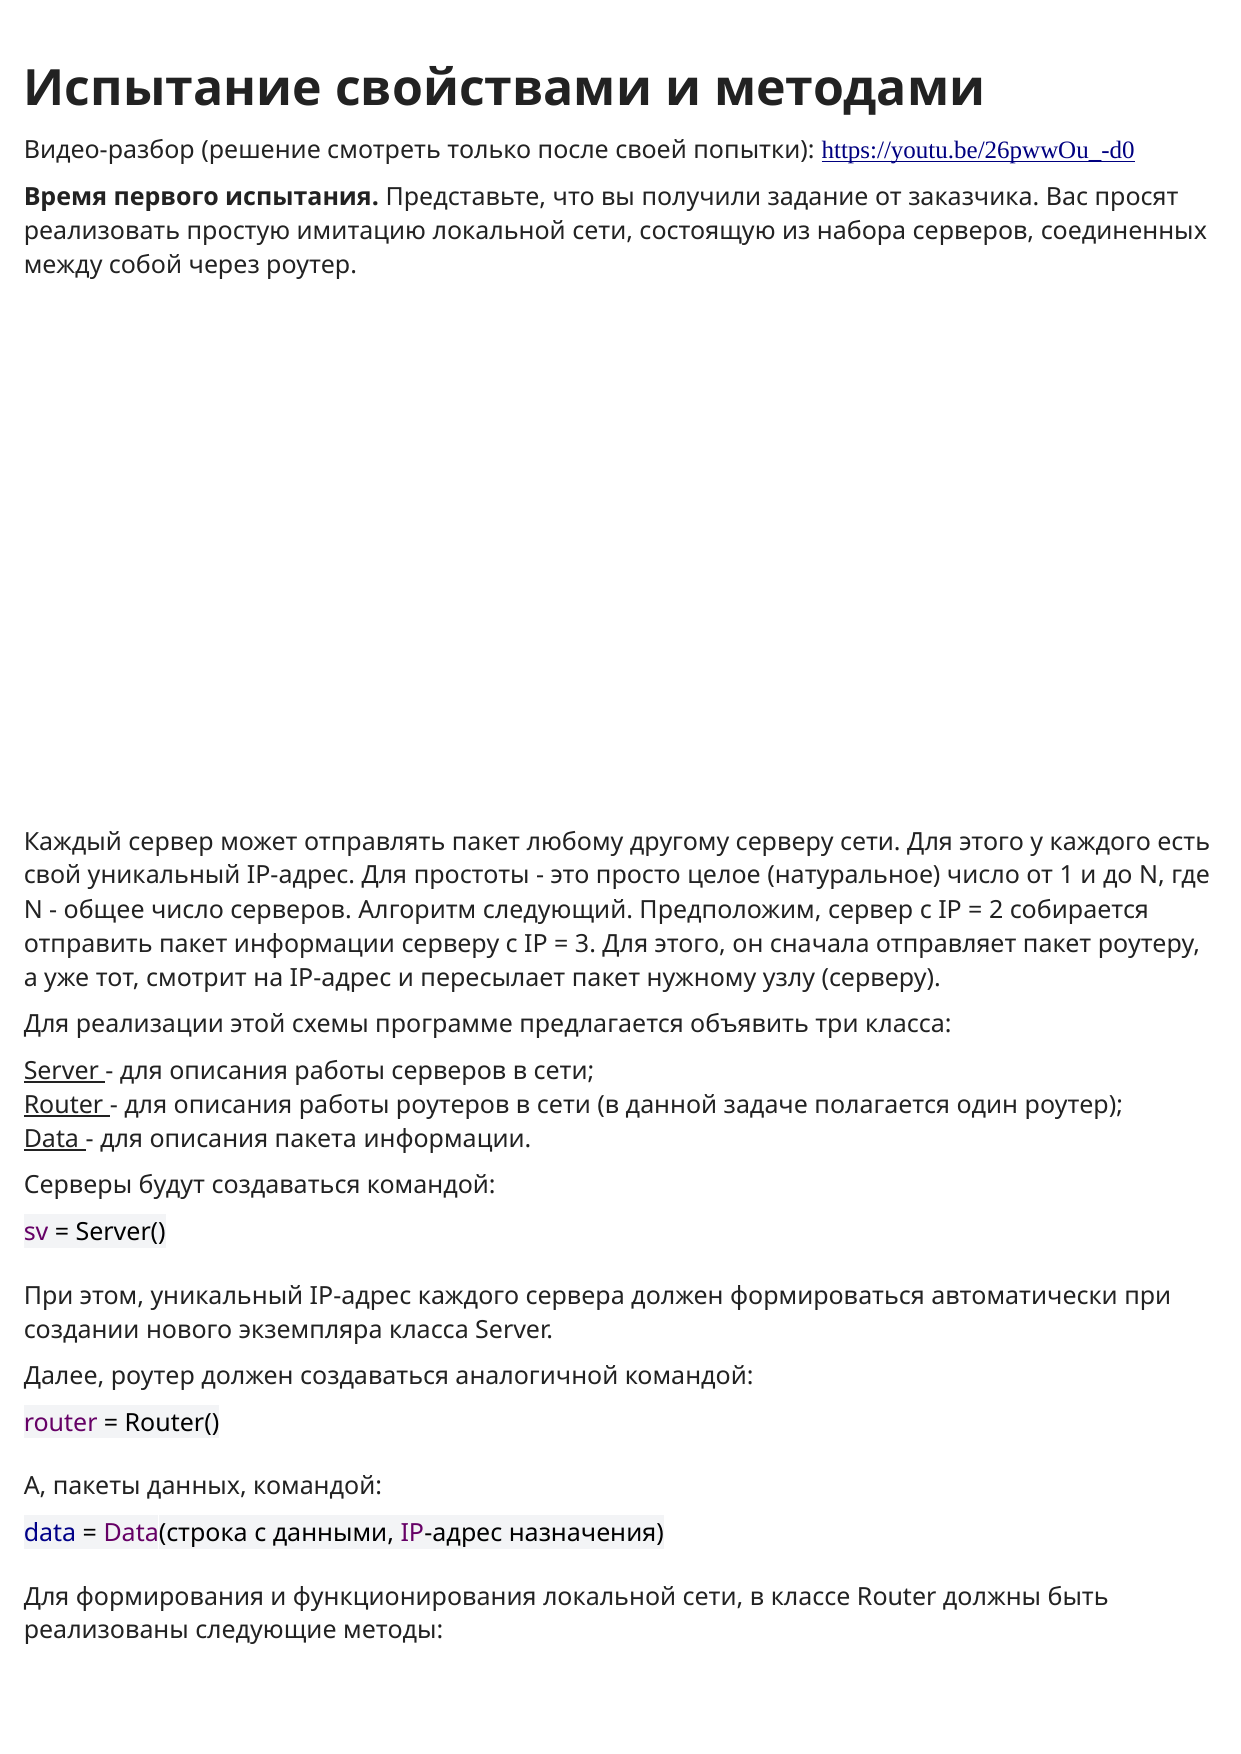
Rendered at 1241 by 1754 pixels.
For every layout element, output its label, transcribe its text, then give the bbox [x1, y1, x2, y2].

text sv = Server() [23, 1214, 1217, 1248]
text data = Data(строка с данными, IP-адрес назначения) [23, 1514, 1217, 1549]
text Для реализации этой схемы программе предлагается объявить три класса: [23, 1006, 1217, 1040]
text Видео-разбор (решение смотреть только после своей попытки): https://youtu.be/26pwwOu_-d0 [23, 132, 1217, 166]
text Для формирования и функционирования локальной сети, в классе Router должны быть реализованы следующие методы: [23, 1578, 1217, 1646]
subtitle Испытание свойствами и методами [23, 52, 1217, 120]
text router = Router() [23, 1404, 1217, 1438]
text При этом, уникальный IP-адрес каждого сервера должен формироваться автоматически при создании нового экземпляра класса Server. [23, 1277, 1217, 1345]
text Каждый сервер может отправлять пакет любому другому серверу сети. Для этого у каждого есть свой уникальный IP-адрес. Для простоты - это просто целое (натуральное) число от 1 и до N, где N - общее число серверов. Алгоритм следующий. Предположим, сервер с IP = 2 собирается отправить пакет информации серверу с IP = 3. Для этого, он сначала отправляет пакет роутеру, а уже тот, смотрит на IP-адрес и пересылает пакет нужному узлу (серверу). [23, 823, 1217, 993]
text Время первого испытания. Представьте, что вы получили задание от заказчика. Вас просят реализовать простую имитацию локальной сети, состоящую из набора серверов, соединенных между собой через роутер. [23, 179, 1217, 281]
text Серверы будут создаваться командой: [23, 1167, 1217, 1201]
text Server - для описания работы серверов в сети; Router - для описания работы роутеров в сети (в данной задаче полагается один роутер); Data - для описания пакета информации. [23, 1052, 1217, 1155]
text Далее, роутер должен создаваться аналогичной командой: [23, 1358, 1217, 1392]
text А, пакеты данных, командой: [23, 1468, 1217, 1502]
